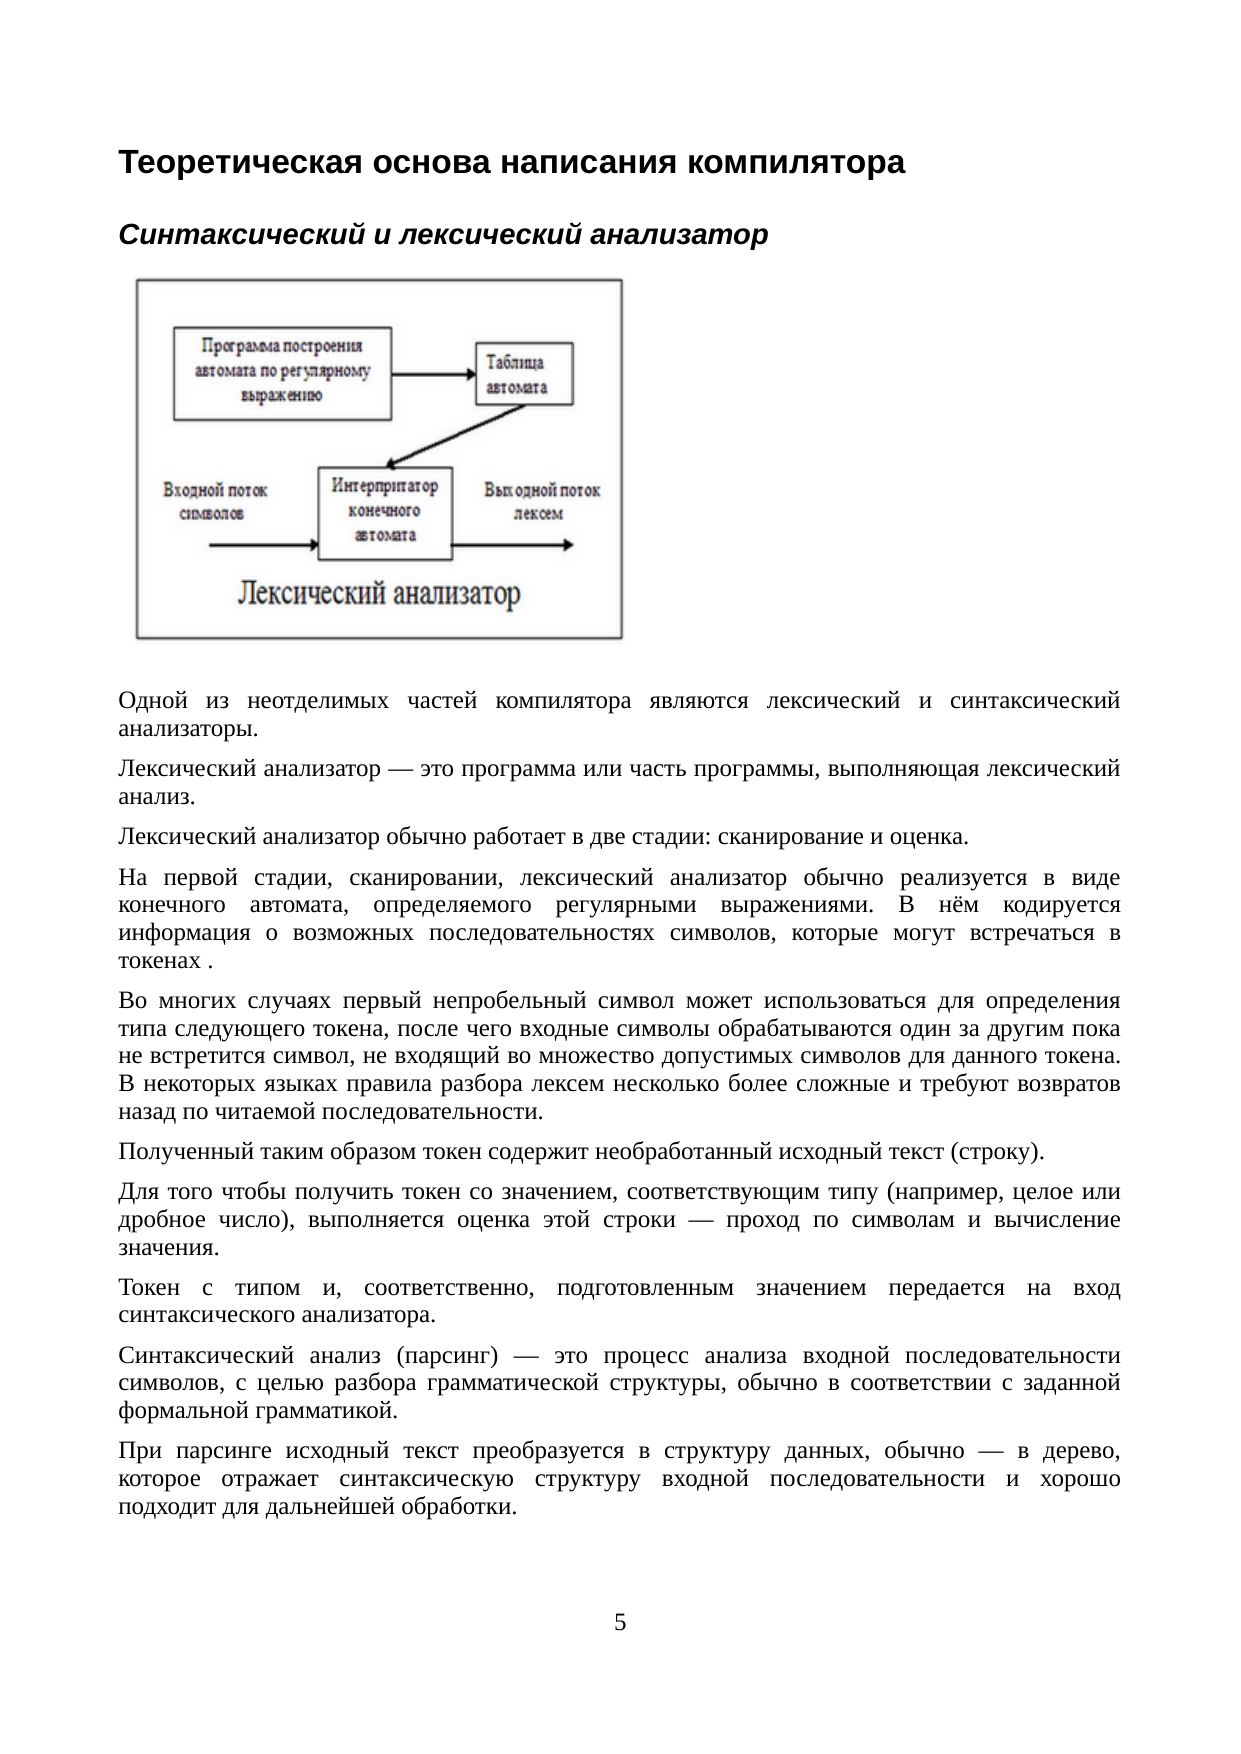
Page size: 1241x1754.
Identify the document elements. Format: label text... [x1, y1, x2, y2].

text Синтаксический анализ (парсинг) — это процесс анализа входной последовательности символов, с целью разбора грамматической структуры, обычно в соответствии с заданной формальной грамматикой. [118, 1341, 1122, 1424]
text Для того чтобы получить токен со значением, соответствующим типу (например, целое или дробное число), выполняется оценка этой строки — проход по символам и вычисление значения. [118, 1177, 1122, 1260]
picture [133, 276, 626, 647]
text Во многих случаях первый непробельный символ может использоваться для определения типа следующего токена, после чего входные символы обрабатываются один за другим пока не встретится символ, не входящий во множество допустимых символов для данного токена. В некоторых языках правила разбора лексем несколько более сложные и требуют возвратов назад по читаемой последовательности. [118, 986, 1122, 1124]
text Токен с типом и, соответственно, подготовленным значением передается на вход синтаксического анализатора. [118, 1273, 1122, 1328]
text Лексический анализатор обычно работает в две стадии: сканирование и оценка. [118, 822, 1122, 850]
text При парсинге исходный текст преобразуется в структуру данных, обычно — в дерево, которое отражает синтаксическую структуру входной последовательности и хорошо подходит для дальнейшей обработки. [118, 1436, 1122, 1519]
text Полученный таким образом токен содержит необработанный исходный текст (строку). [118, 1137, 1122, 1165]
text Лексический анализатор — это программа или часть программы, выполняющая лексический анализ. [118, 754, 1122, 810]
subtitle Теоретическая основа написания компилятора [118, 143, 1122, 181]
text Одной из неотделимых частей компилятора являются лексический и синтаксический анализаторы. [118, 687, 1122, 742]
text На первой стадии, сканировании, лексический анализатор обычно реализуется в виде конечного автомата, определяемого регулярными выражениями. В нём кодируется информация о возможных последовательностях символов, которые могут встречаться в токенах . [118, 863, 1122, 973]
subtitle Синтаксический и лексический анализатор [118, 218, 1122, 251]
